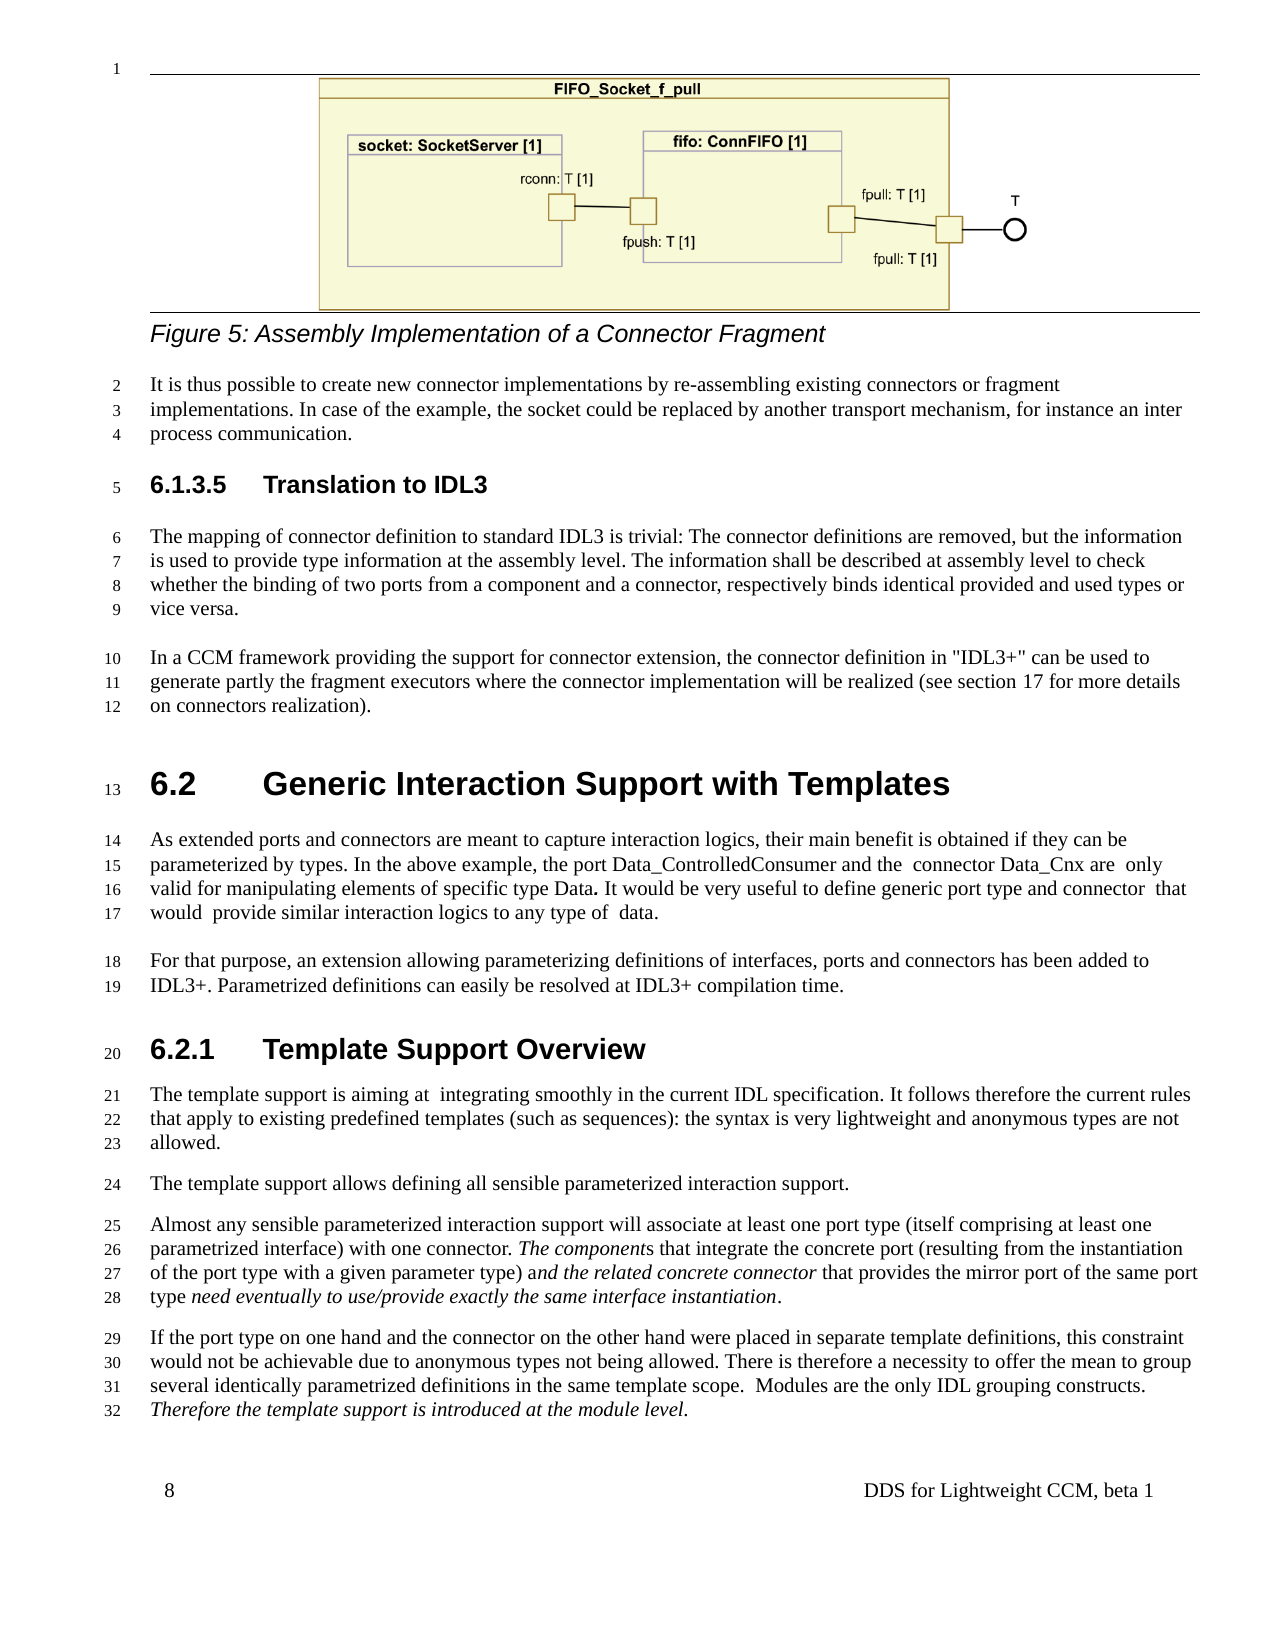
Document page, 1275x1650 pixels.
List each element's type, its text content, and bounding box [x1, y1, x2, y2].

subtitle Template Support Overview [150, 1032, 1200, 1066]
text The template support is aiming at integrating smoothly in the current IDL specification. It follows therefore the current rules that apply to existing predefined templates (such as sequences): the syntax is very lightweight and anonymous types are not allowed. [150, 1082, 1200, 1154]
text For that purpose, an extension allowing parameterizing definitions of interfaces, ports and connectors has been added to IDL3+. Parametrized definitions can easily be resolved at IDL3+ compilation time. [150, 948, 1200, 997]
text It is thus possible to create new connector implementations by re-assembling existing connectors or fragment implementations. In case of the example, the socket could be replaced by another transport mechanism, for instance an inter process communication. [150, 372, 1200, 444]
subtitle Translation to IDL3 [150, 470, 1200, 499]
text If the port type on one hand and the connector on the other hand were placed in separate template definitions, this constraint would not be achievable due to anonymous types not being allowed. There is therefore a necessity to offer the mean to group several identically parametrized definitions in the same template scope. Modules are the only IDL grouping constructs. Therefore the template support is introduced at the module level. [150, 1325, 1200, 1421]
text The template support allows defining all sensible parameterized interaction support. [150, 1171, 1200, 1195]
text In a CCM framework providing the support for connector extension, the connector definition in "IDL3+" can be used to generate partly the fragment executors where the connector implementation will be realized (see section 7.6 for more details on connectors realization). [150, 645, 1200, 717]
text Figure 5: Assembly Implementation of a Connector Fragment [150, 319, 1200, 348]
subtitle Generic Interaction Support with Templates [150, 764, 1200, 803]
text As extended ports and connectors are meant to capture interaction logics, their main benefit is obtained if they can be parameterized by types. In the above example, the port Data_ControlledConsumer and the connector Data_Cnx are only valid for manipulating elements of specific type Data. It would be very useful to define generic port type and connector that would provide similar interaction logics to any type of data. [150, 827, 1200, 924]
text Almost any sensible parameterized interaction support will associate at least one port type (itself comprising at least one parametrized interface) with one connector. The components that integrate the concrete port (resulting from the instantiation of the port type with a given parameter type) and the related concrete connector that provides the mirror port of the same port type need eventually to use/provide exactly the same interface instantiation. [150, 1212, 1200, 1308]
text The mapping of connector definition to standard IDL3 is trivial: The connector definitions are removed, but the information is used to provide type information at the assembly level. The information shall be described at assembly level to check whether the binding of two ports from a component and a connector, respectively binds identical provided and used types or vice versa. [150, 524, 1200, 620]
